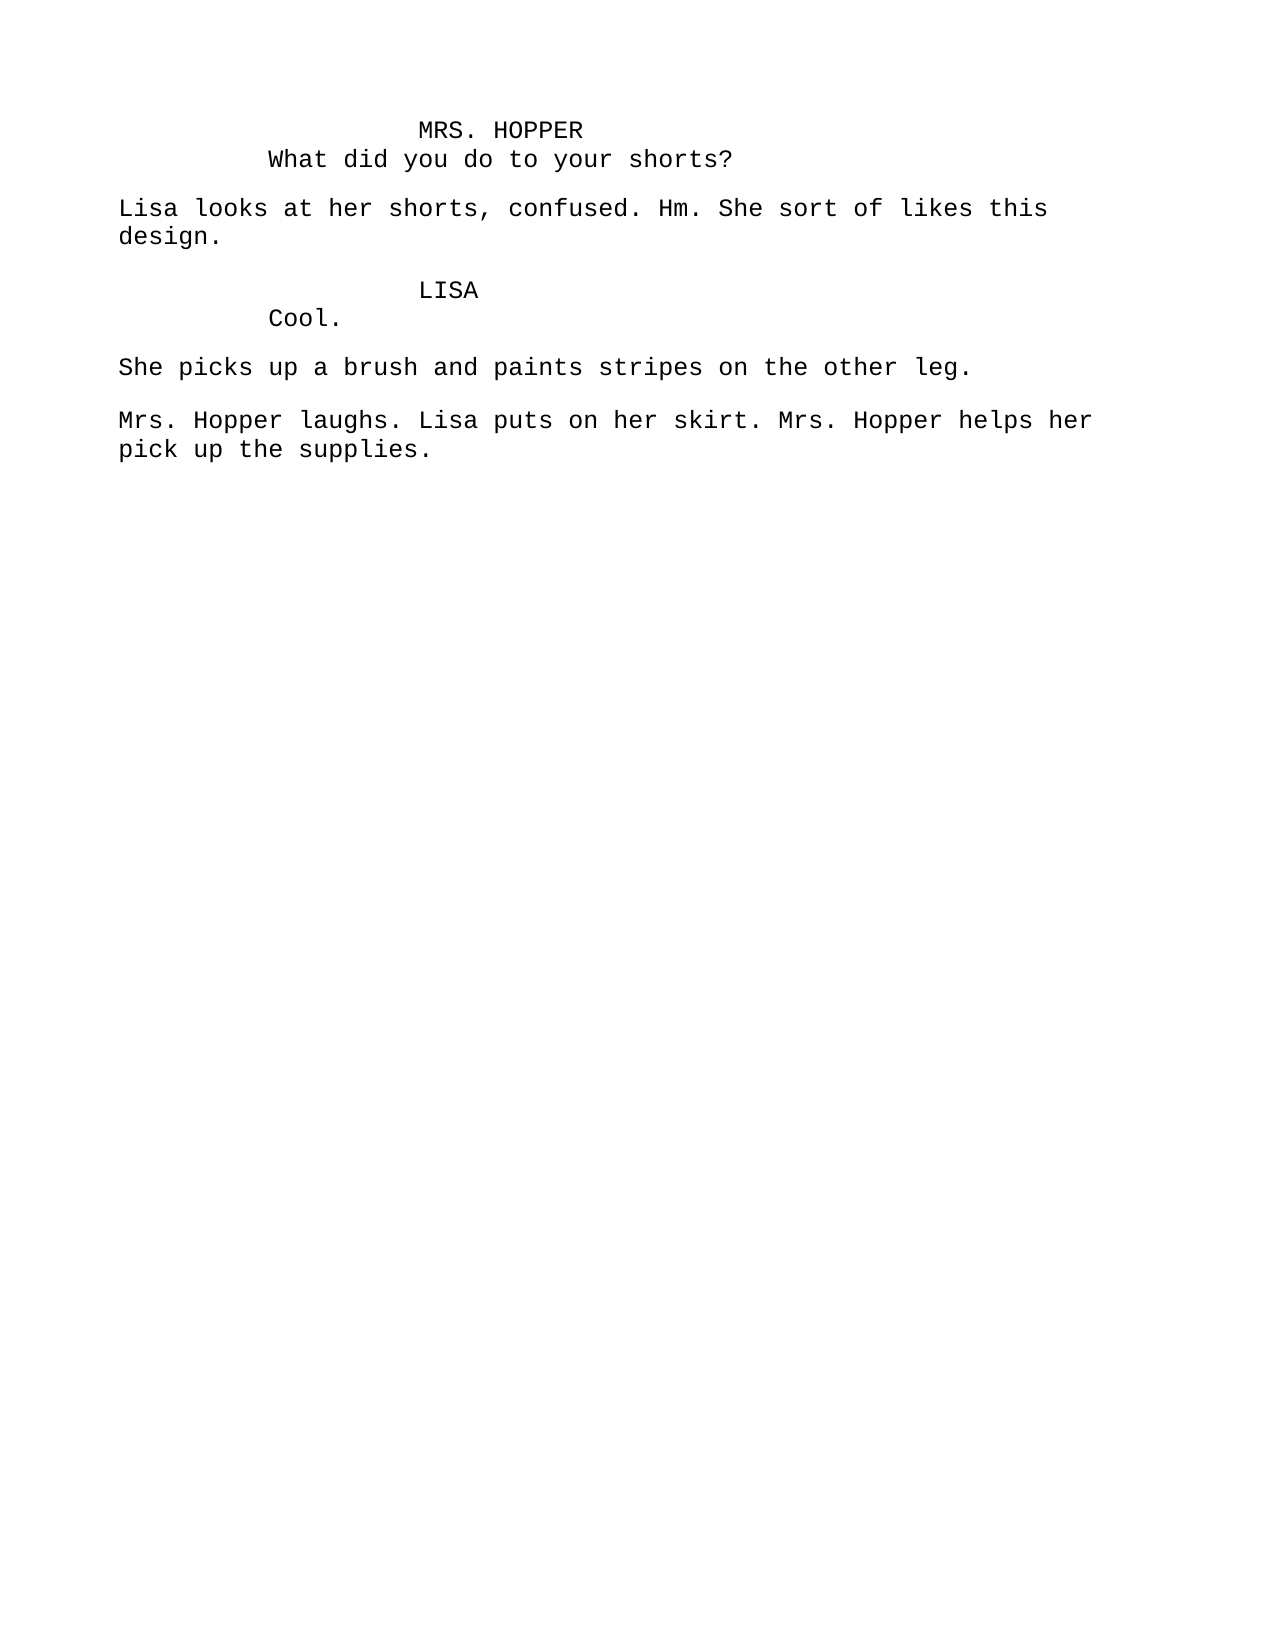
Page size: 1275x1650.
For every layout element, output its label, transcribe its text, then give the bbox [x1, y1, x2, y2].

text Lisa looks at her shorts, confused. Hm. She sort of likes this design. [118, 196, 1157, 252]
text Mrs. Hopper laughs. Lisa puts on her skirt. Mrs. Hopper helps her pick up the supplies. [118, 408, 1157, 465]
text LISA [118, 277, 1157, 306]
text She picks up a brush and paints stripes on the other leg. [118, 355, 1157, 383]
text Cool. [268, 306, 1007, 334]
text What did you do to your shorts? [268, 146, 1007, 175]
text MRS. HOPPER [118, 118, 1157, 146]
